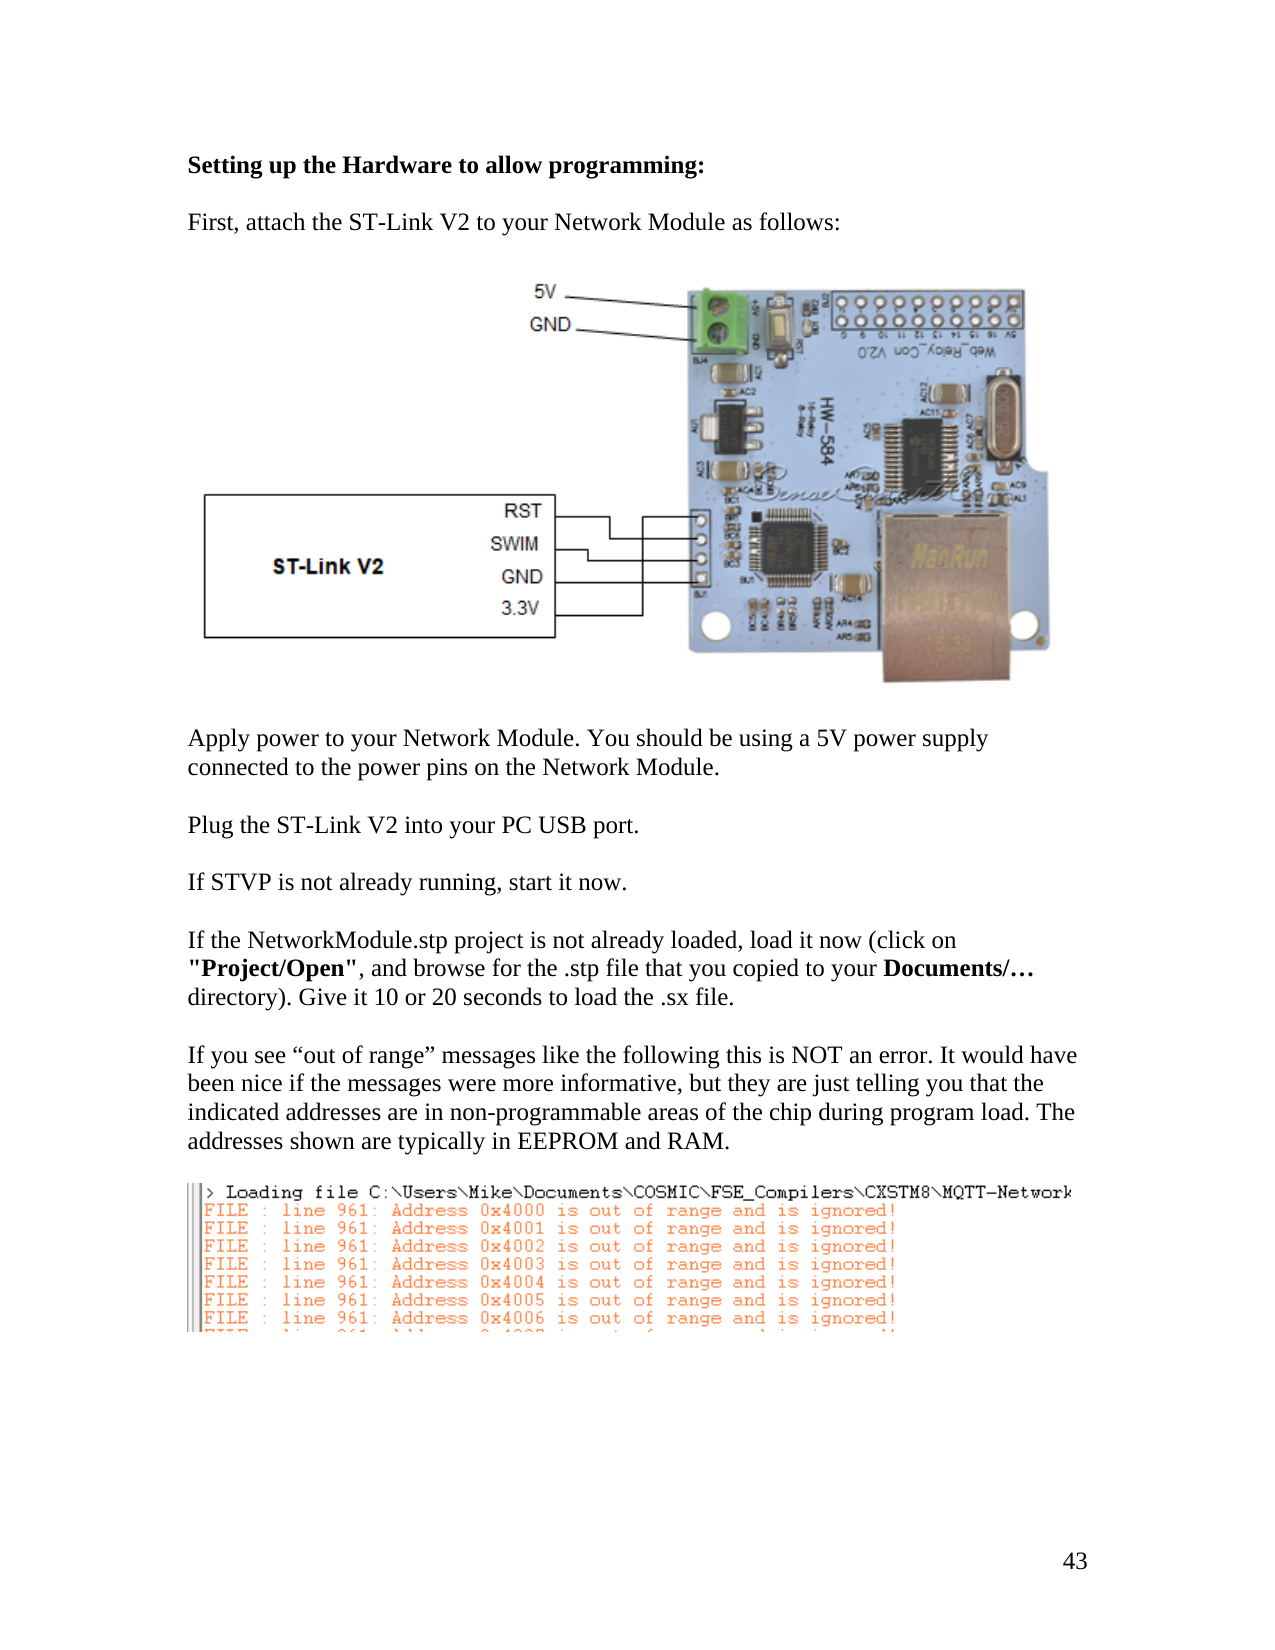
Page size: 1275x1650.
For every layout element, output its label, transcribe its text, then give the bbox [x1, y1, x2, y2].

text If the NetworkModule.stp project is not already loaded, load it now (click on "Project/Open", and browse for the .stp file that you copied to your Documents/… directory). Give it 10 or 20 seconds to load the .sx file. [187, 925, 1087, 1011]
text First, attach the ST-Link V2 to your Network Module as follows: [187, 207, 1087, 236]
text Setting up the Hardware to allow programming: [187, 150, 1087, 179]
picture [187, 264, 1063, 695]
text If you see “out of range” messages like the following this is NOT an error. It would have been nice if the messages were more informative, but they are just telling you that the indicated addresses are in non-programmable areas of the chip during program load. The addresses shown are typically in EEPROM and RAM. [187, 1040, 1087, 1155]
text Plug the ST-Link V2 into your PC USB port. [187, 810, 1087, 838]
text If STVP is not already running, start it now. [187, 867, 1087, 896]
picture [187, 1183, 1071, 1332]
text Apply power to your Network Module. You should be using a 5V power supply connected to the power pins on the Network Module. [187, 723, 1087, 781]
